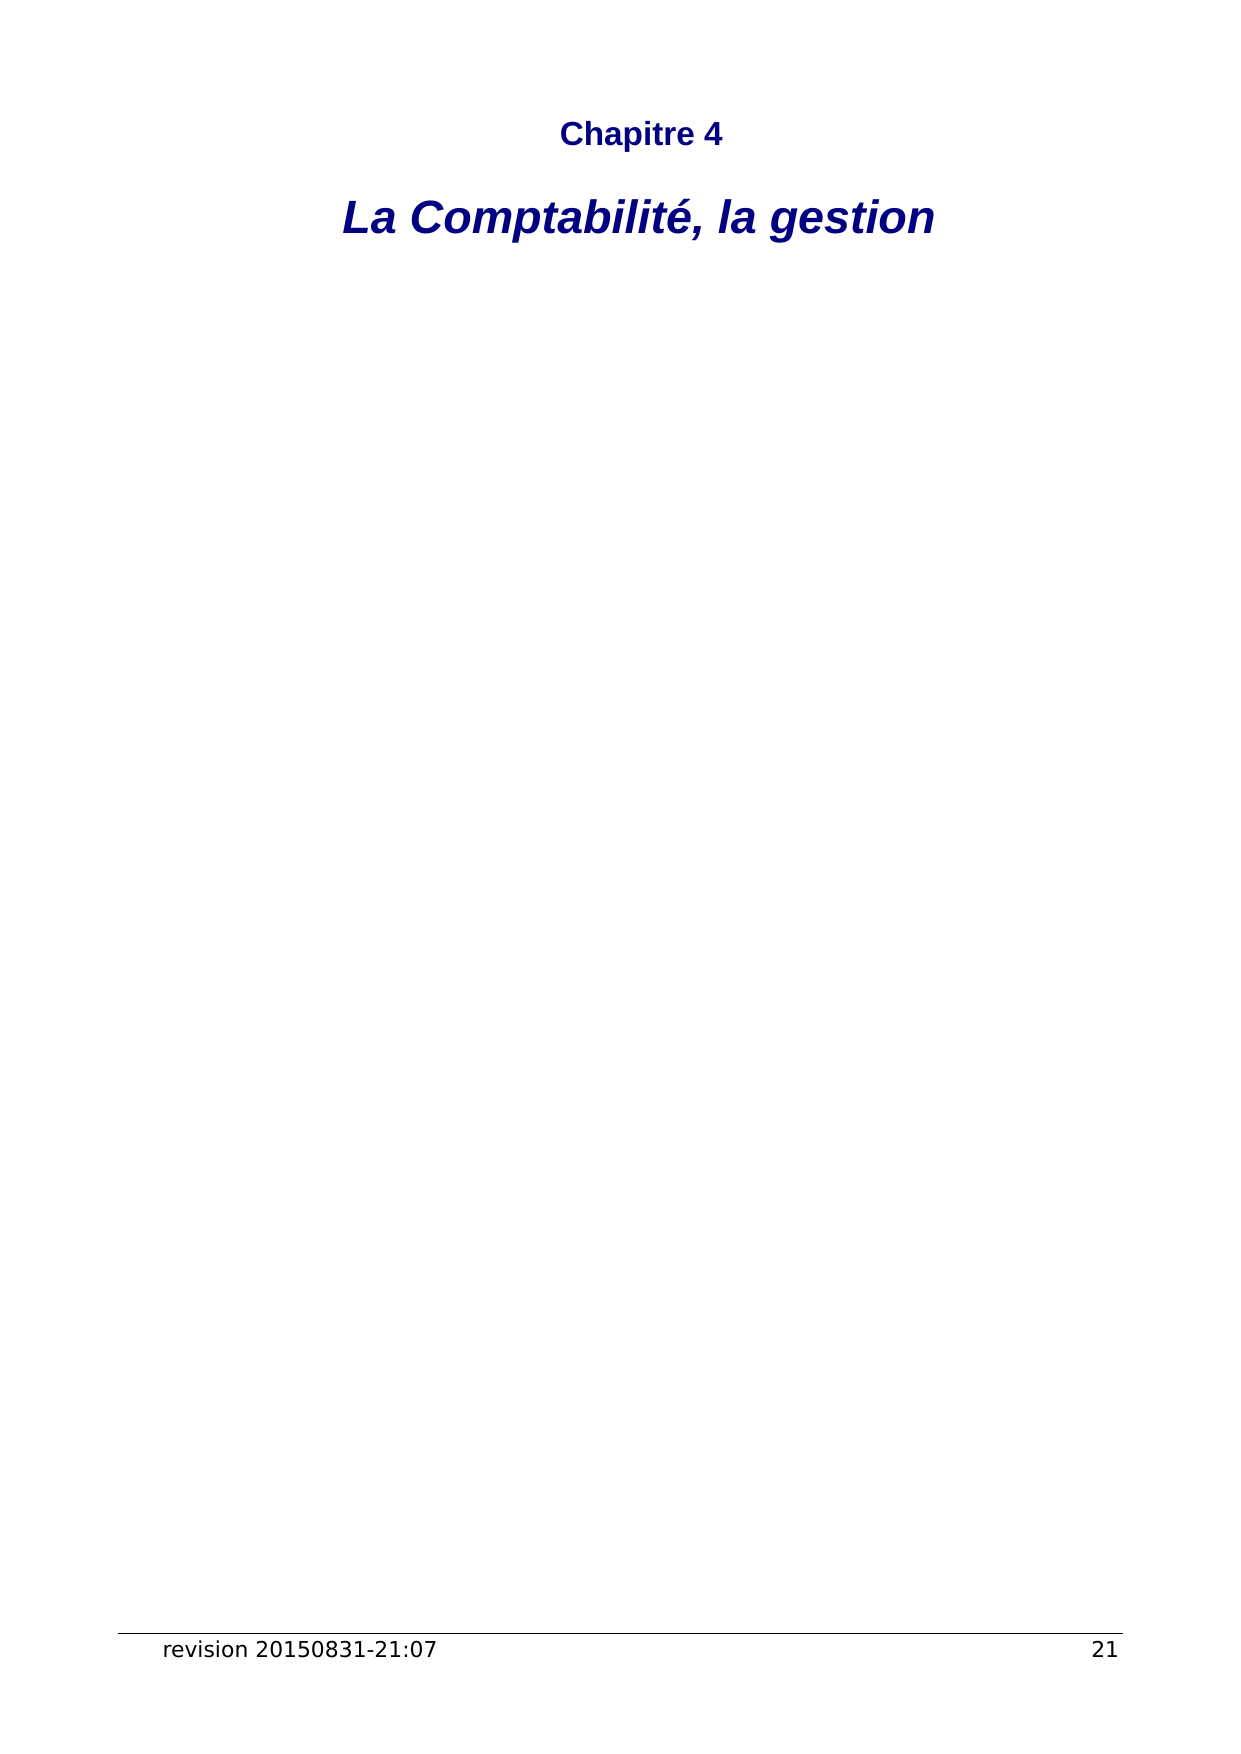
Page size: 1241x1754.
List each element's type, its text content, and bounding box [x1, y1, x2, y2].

subtitle Chapitre 4 [159, 113, 1123, 152]
subtitle La Comptabilité, la gestion [159, 189, 1123, 243]
